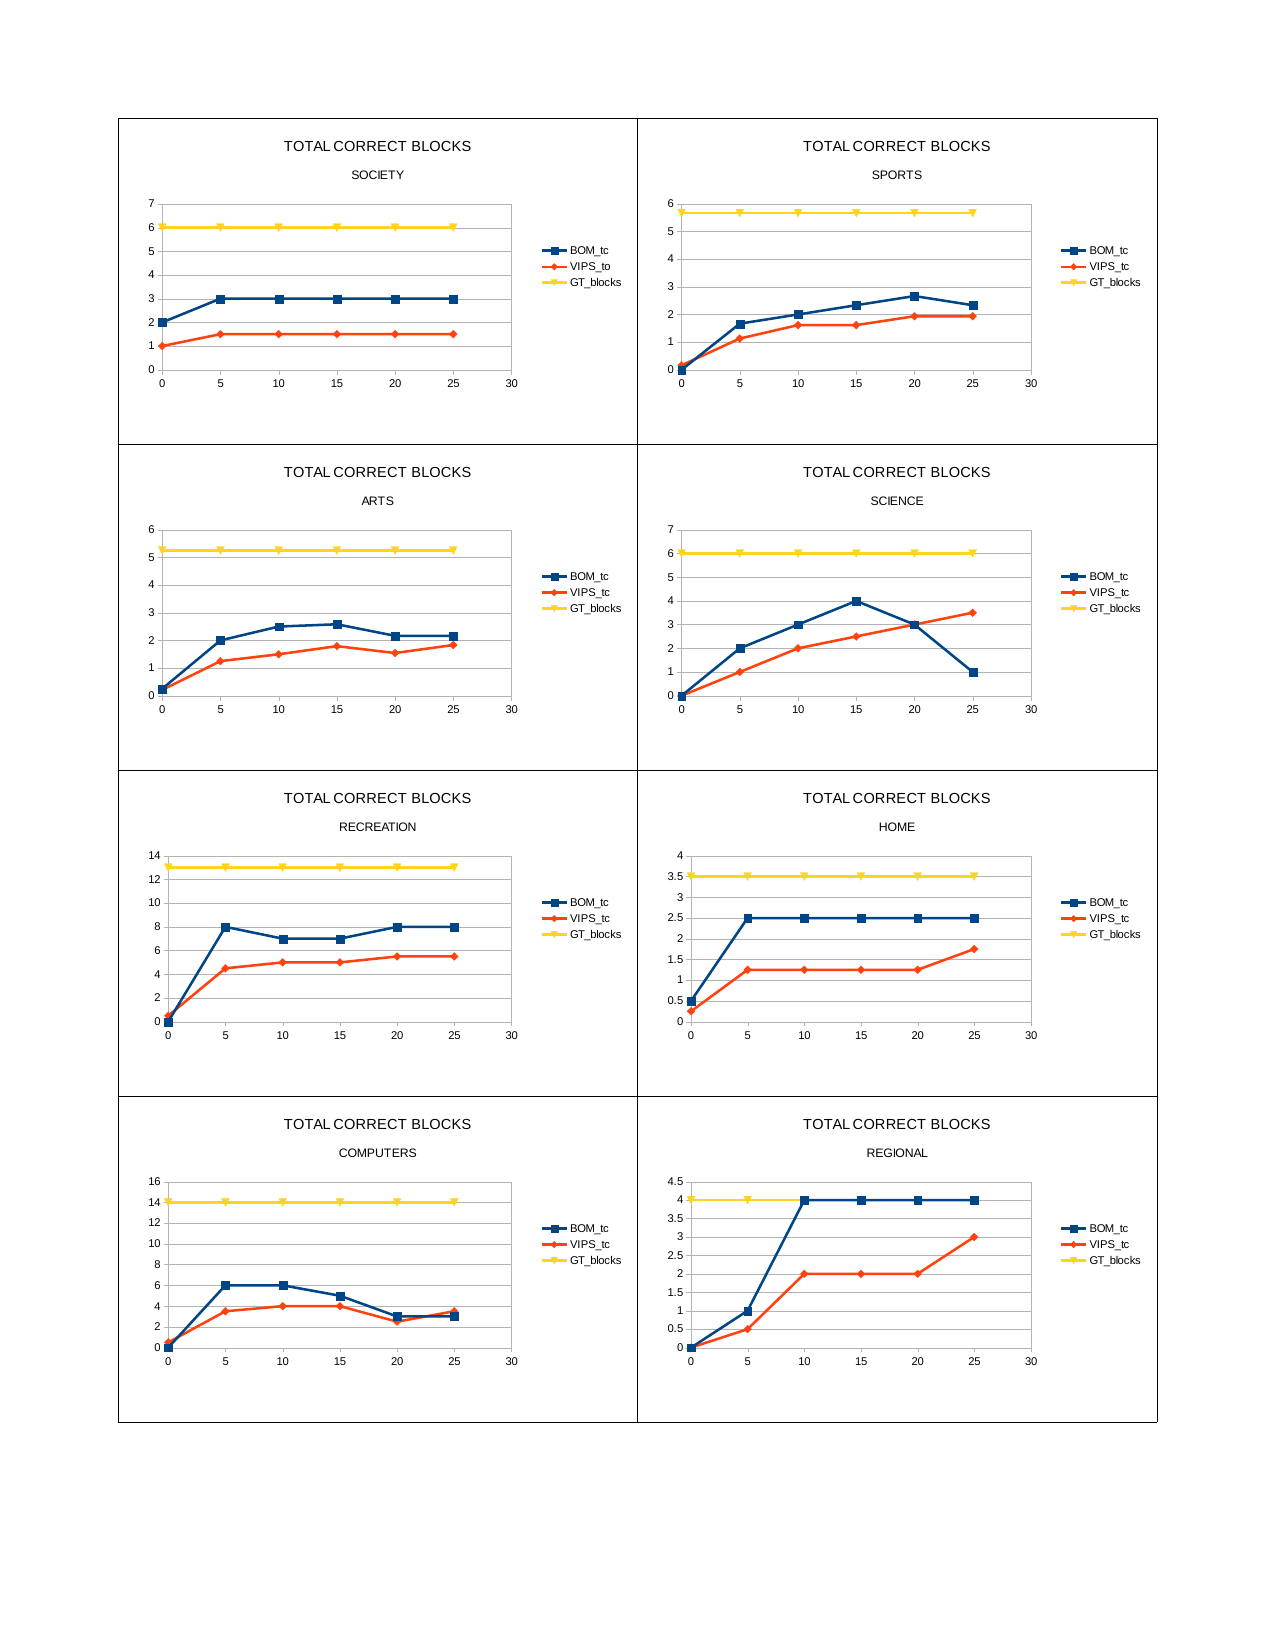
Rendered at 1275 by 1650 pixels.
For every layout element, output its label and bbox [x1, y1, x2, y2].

table_cell [119, 771, 637, 1096]
table_cell [638, 445, 1157, 770]
table_header [638, 119, 1157, 444]
table_cell [119, 1097, 637, 1422]
table_cell [638, 1097, 1157, 1422]
table_cell [119, 445, 637, 770]
table_header [119, 119, 637, 444]
table_cell [638, 771, 1157, 1096]
